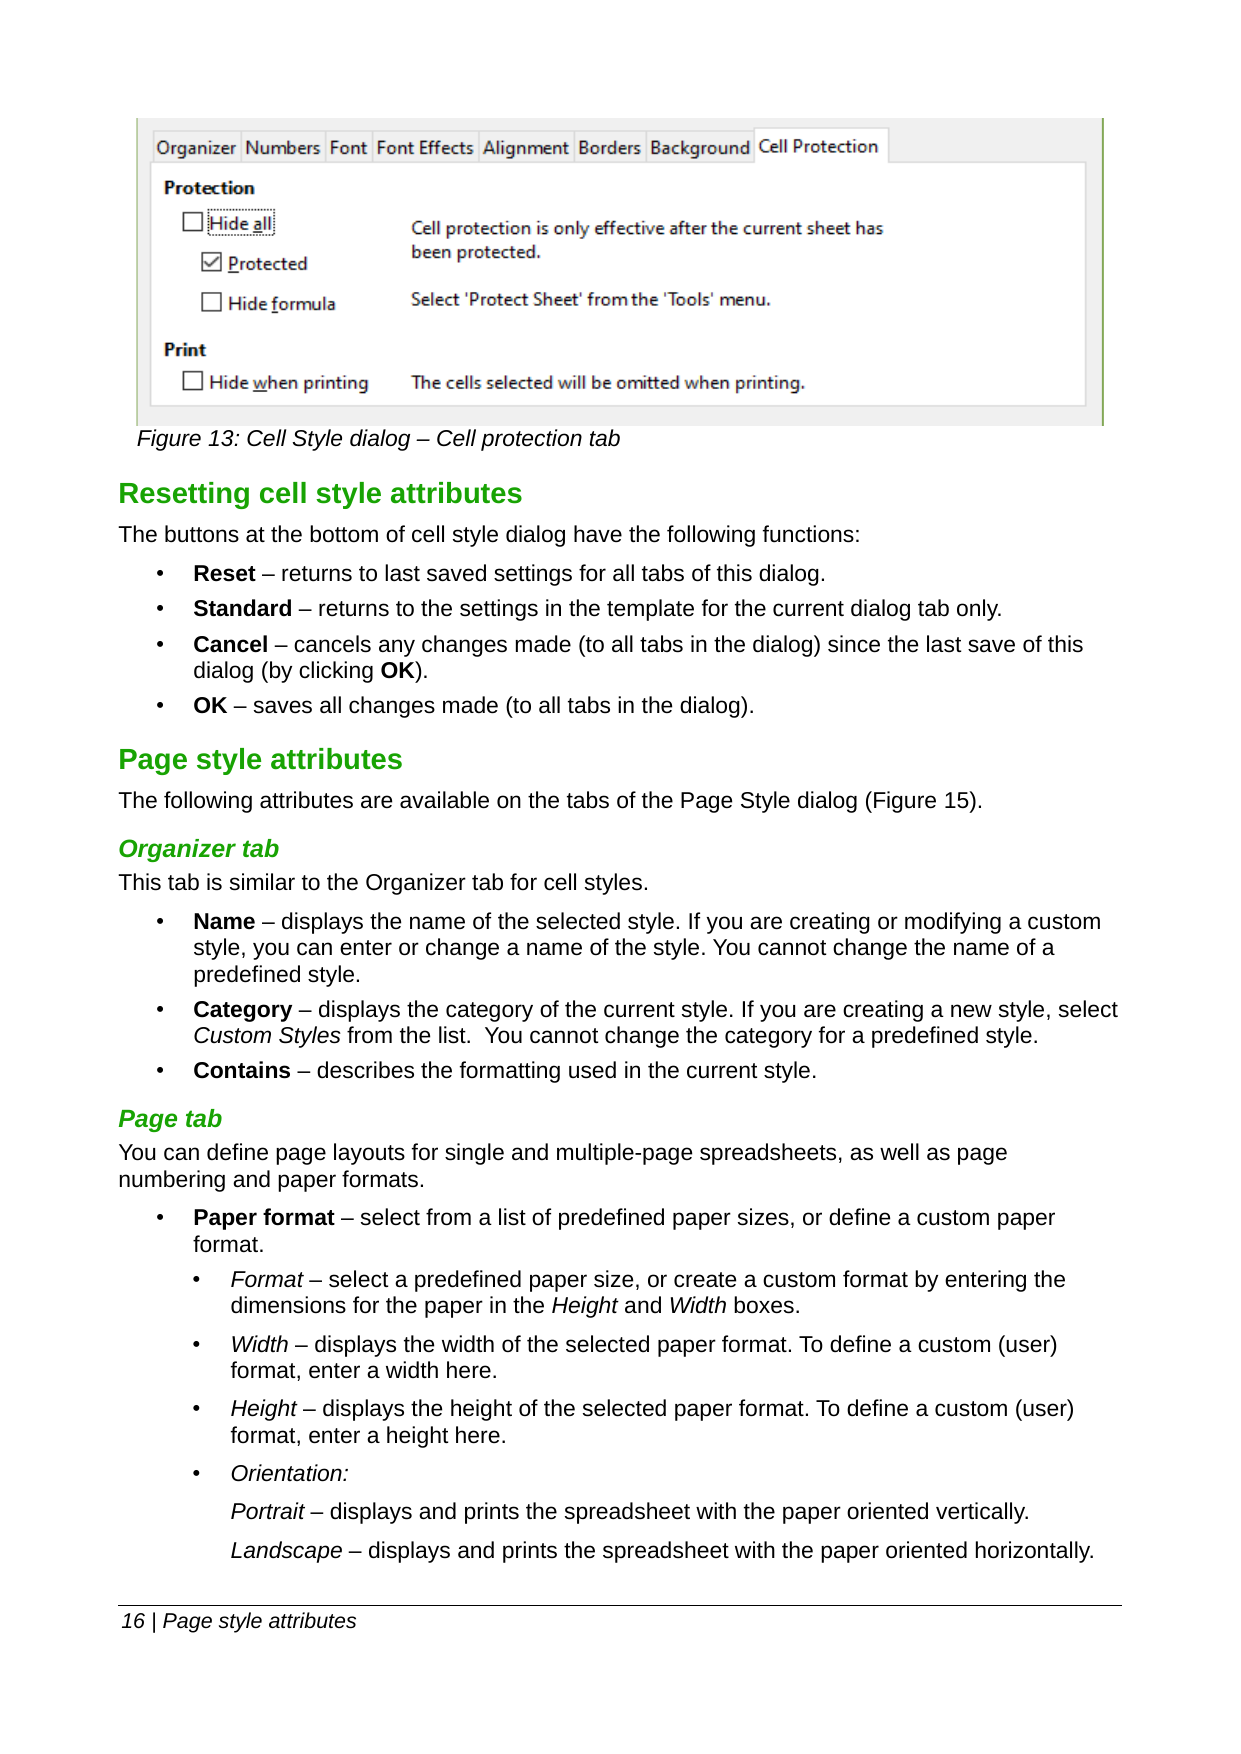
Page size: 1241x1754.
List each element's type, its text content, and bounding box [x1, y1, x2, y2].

subtitle Page tab [118, 1104, 1122, 1133]
subtitle Organizer tab [118, 834, 1122, 863]
list Orientation: [192, 1460, 1122, 1486]
list Category – displays the category of the current style. If you are creating a new style, select Custom Styles from the list. You cannot change the category for a predefined style. [156, 996, 1122, 1049]
text The following attributes are available on the tabs of the Page Style dialog (Figure 15). [118, 787, 1122, 814]
text This tab is similar to the Organizer tab for cell styles. [118, 869, 1122, 896]
list Cancel – cancels any changes made (to all tabs in the dialog) since the last save of this dialog (by clicking OK). [156, 631, 1122, 683]
text The buttons at the bottom of cell style dialog have the following functions: [118, 521, 1122, 548]
subtitle Resetting cell style attributes [118, 476, 1122, 509]
list Name – displays the name of the selected style. If you are creating or modifying a custom style, you can enter or change a name of the style. You cannot change the name of a predefined style. [156, 908, 1122, 987]
list Landscape – displays and prints the spreadsheet with the paper oriented horizontally. [192, 1537, 1122, 1563]
text Figure 13: Cell Style dialog – Cell protection tab [137, 426, 1104, 451]
subtitle Page style attributes [118, 742, 1122, 776]
list Reset – returns to last saved settings for all tabs of this dialog. [156, 560, 1122, 587]
list Paper format – select from a list of predefined paper sizes, or define a custom paper format. [156, 1204, 1122, 1257]
list Portrait – displays and prints the spreadsheet with the paper oriented vertically. [192, 1498, 1122, 1525]
list Height – displays the height of the selected paper format. To define a custom (user) format, enter a height here. [192, 1395, 1122, 1448]
list Contains – describes the formatting used in the current style. [156, 1057, 1122, 1084]
list Width – displays the width of the selected paper format. To define a custom (user) format, enter a width here. [192, 1331, 1122, 1383]
picture [136, 118, 1104, 426]
list Standard – returns to the settings in the template for the current dialog tab only. [156, 595, 1122, 622]
list Format – select a predefined paper size, or create a custom format by entering the dimensions for the paper in the Height and Width boxes. [192, 1266, 1122, 1319]
list OK – saves all changes made (to all tabs in the dialog). [156, 692, 1122, 718]
text You can define page layouts for single and multiple-page spreadsheets, as well as page numbering and paper formats. [118, 1139, 1122, 1192]
